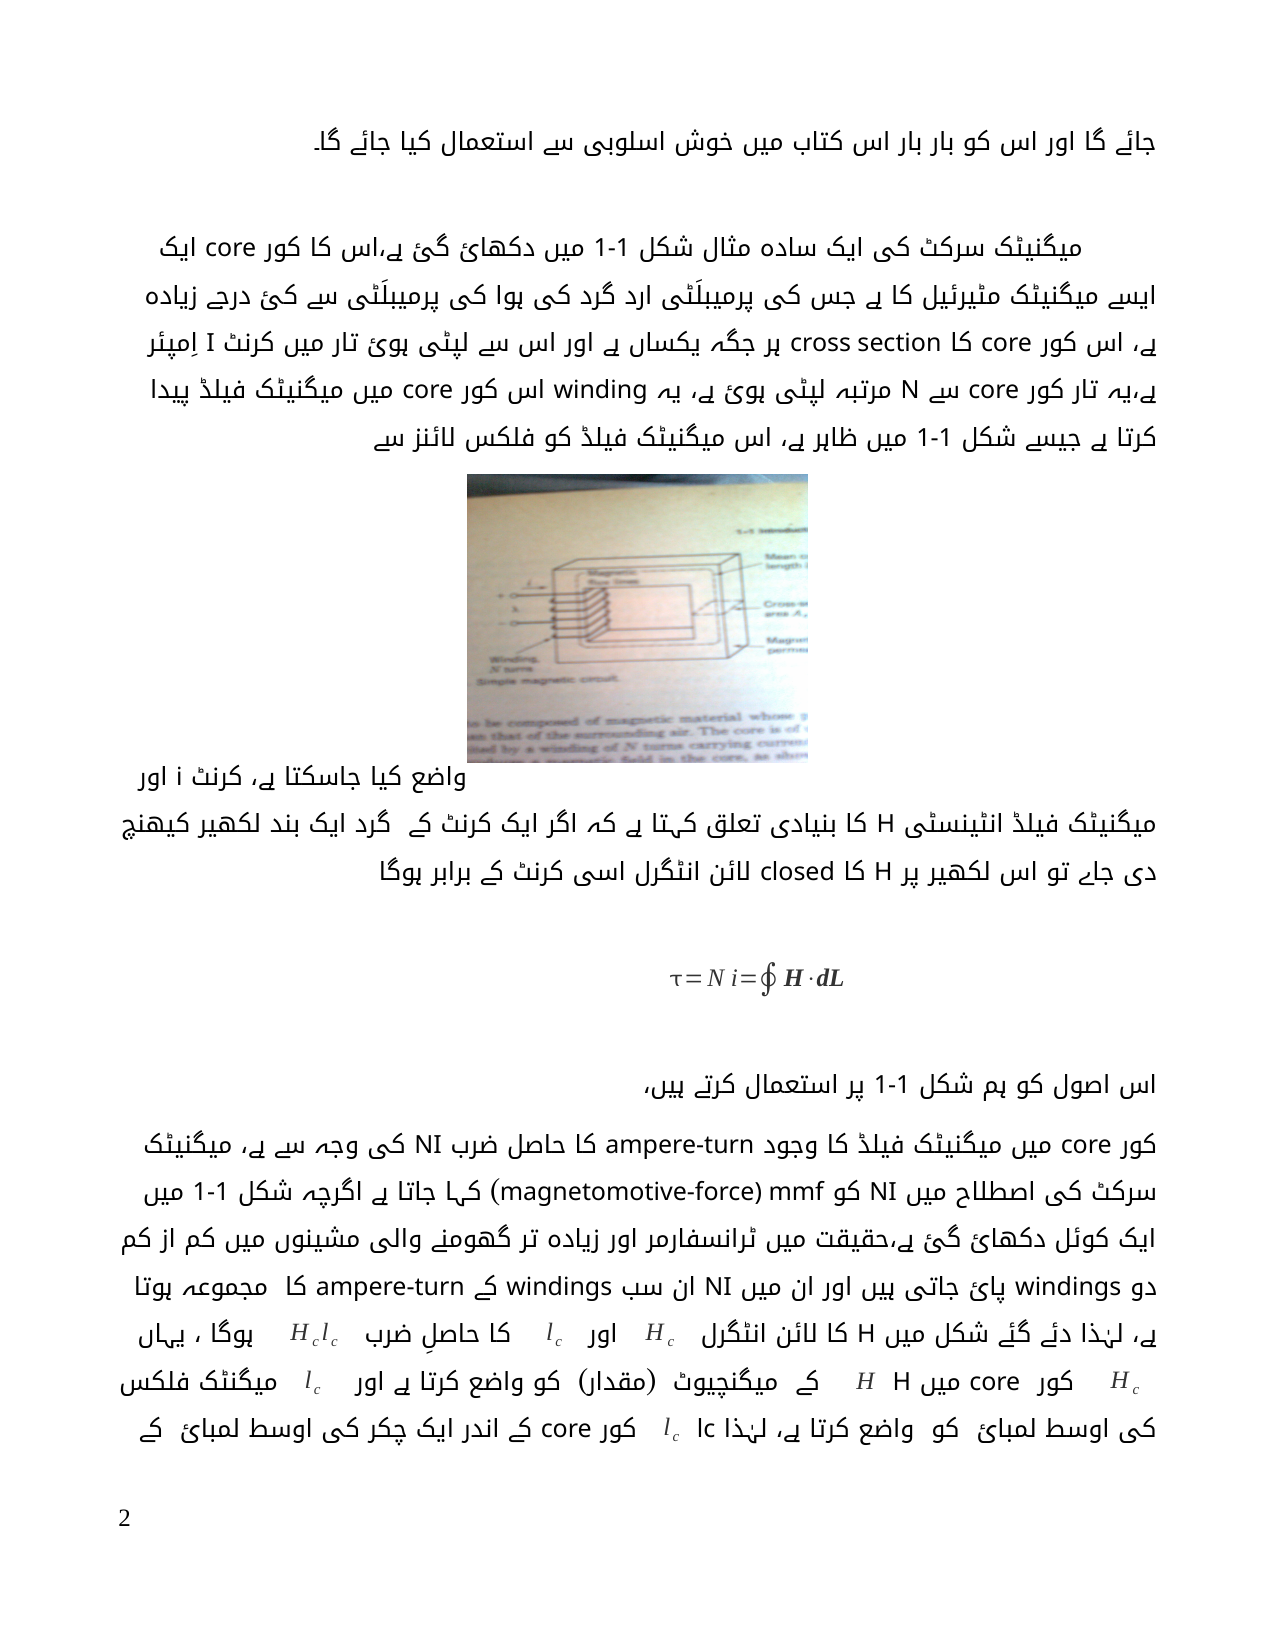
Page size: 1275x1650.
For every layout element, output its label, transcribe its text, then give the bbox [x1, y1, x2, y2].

text اس اصول کو ہم شکل 1-1 پر استعمال کرتے ہیں، [118, 1061, 1157, 1108]
text واضع کیا جاسکتا ہے، کرنٹ i اور میگنیٹک فیلڈ انٹینسٹی H کا بنیادی تعلق کہتا ہے کہ اگر ایک کرنٹ کے گرد ایک بند لکھیر کیھنچ دی جاے تو اس لکھیر پر H کا closed لائن انٹگرل اسی کرنٹ کے برابر ہوگا [118, 753, 1157, 896]
text میگنیٹک سرکٹ کی ایک سادہ مثال شکل 1-1 میں دکھائ گئ ہے،اس کا کور core ایک ایسے میگنیٹک مٹیرئیل کا ہے جس کی پرمیبلَٹی ارد گرد کی ہوا کی پرمیبلَٹی سے کئ درجے زیادہ ہے، اس کور core کا cross section ہر جگہ یکساں ہے اور اس سے لپٹی ہوئ تار میں کرنٹ I اِمپئر ہے،یہ تار کور core سے N مرتبہ لپٹی ہوئ ہے، یہ winding اس کور core میں میگنیٹک فیلڈ پیدا کرتا ہے جیسے شکل 1-1 میں ظاہر ہے، اس میگنیٹک فیلڈ کو فلکس لائنز سے [118, 224, 1157, 462]
text کور core میں میگنیٹک فیلڈ کا وجود ampere-turn کا حاصل ضرب NI کی وجہ سے ہے، میگنیٹک سرکٹ کی اصطلاح میں NI کو magnetomotive-force) mmf) کہا جاتا ہے اگرچہ شکل 1-1 میں ایک کوئل دکھائ گئ ہے،حقیقت میں ٹرانسفارمر اور زیادہ تر گھومنے والی مشینوں میں کم از کم دو windings پائ جاتی ہیں اور ان میں NI ان سب windings کے ampere-turn کا مجموعہ ہوتا ہے، لہٰذا دئے گئے شکل میں H کا لائن انٹگرل اور کا حاصلِ ضرب ہوگا ، یہاں کور core میں H کے میگنچیوٹ (مقدار) کو واضع کرتا ہے اور میگنٹک فلکس کی اوسط لمبائ کو واضع کرتا ہے، لہٰذا lc کور core کے اندر ایک چکر کی اوسط لمبائ کے برابر ہے، یوں ہم لکھ سکتے ہیں [118, 1121, 1157, 1453]
picture [467, 474, 808, 763]
text جائے گا اور اس کو بار بار اس کتاب میں خوش اسلوبی سے استعمال کیا جائے گا۔ [118, 118, 1157, 166]
